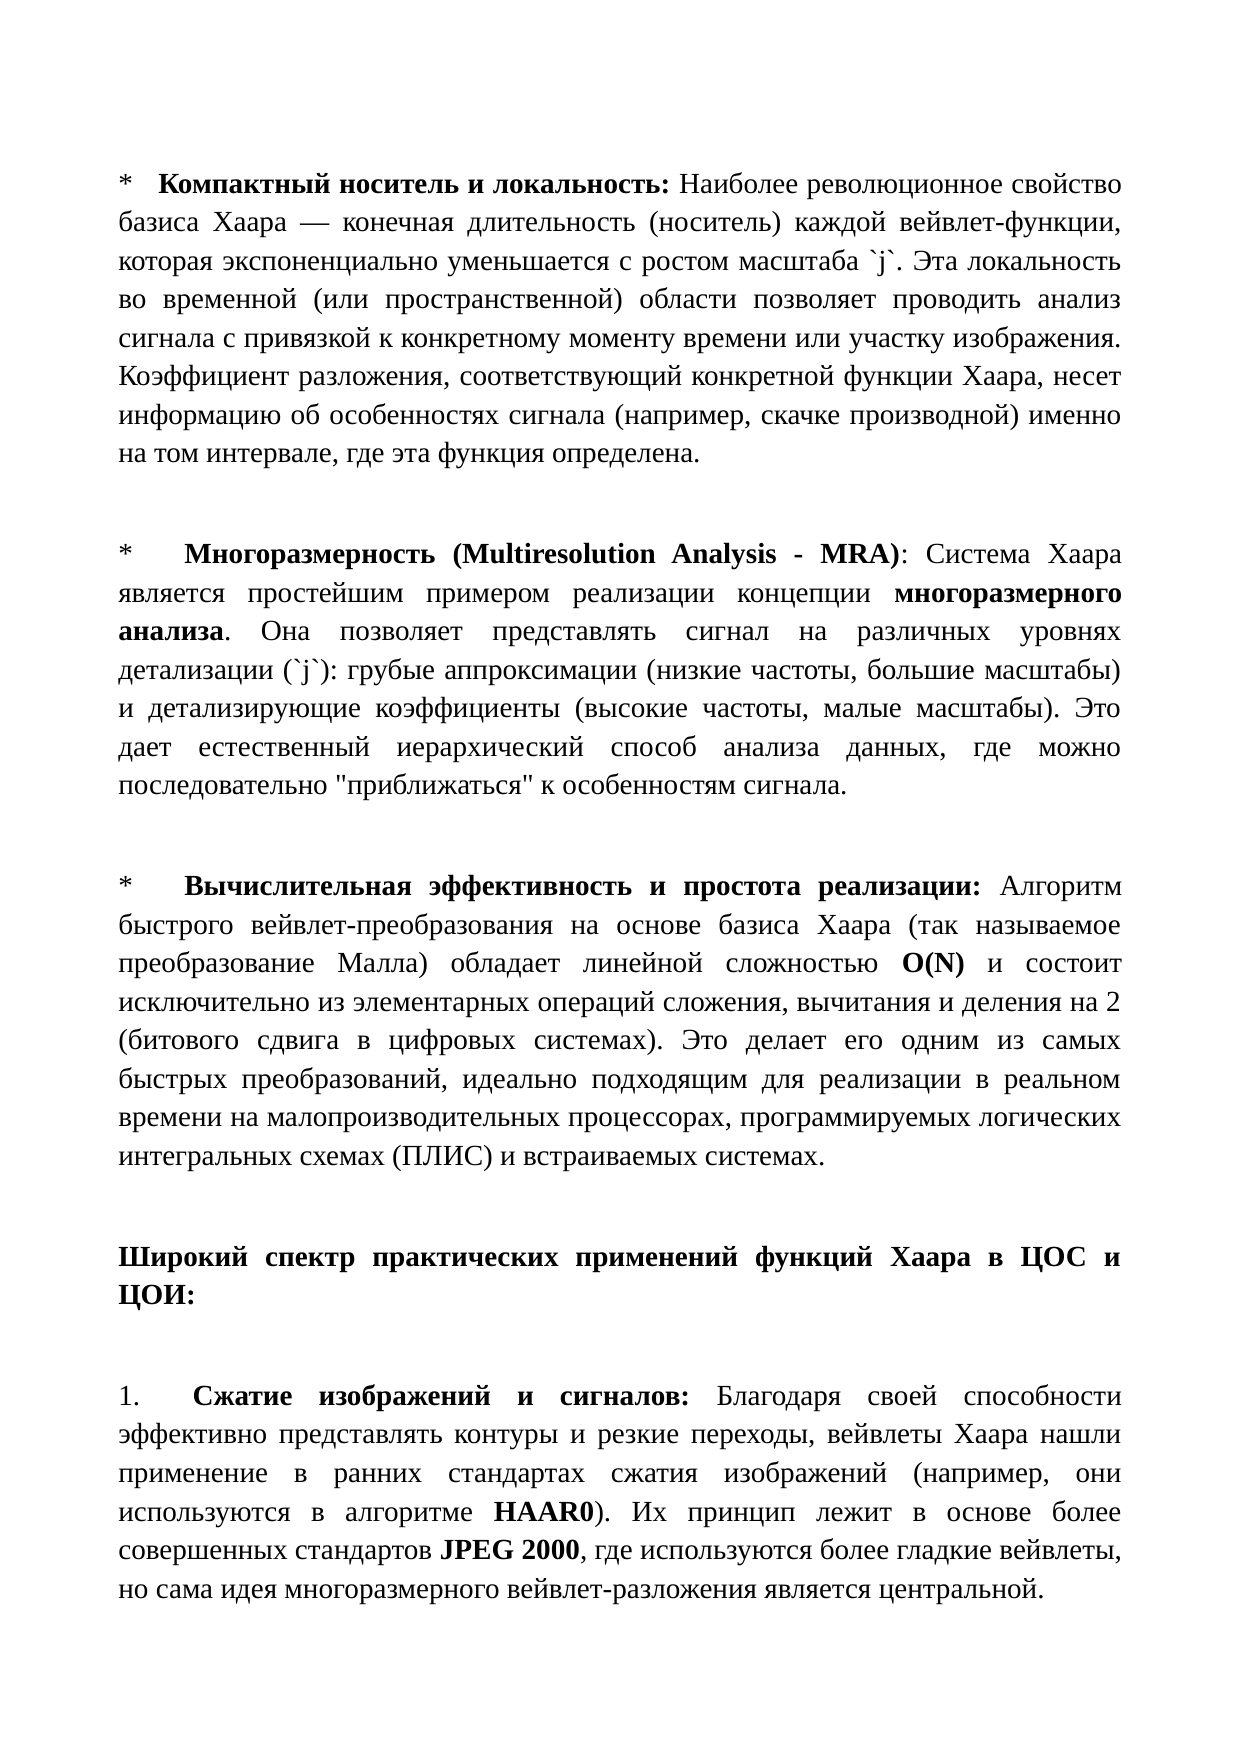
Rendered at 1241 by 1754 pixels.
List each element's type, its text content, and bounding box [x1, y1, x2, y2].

text 1. Сжатие изображений и сигналов: Благодаря своей способности эффективно представлять контуры и резкие переходы, вейвлеты Хаара нашли применение в ранних стандартах сжатия изображений (например, они используются в алгоритме HAAR0). Их принцип лежит в основе более совершенных стандартов JPEG 2000, где используются более гладкие вейвлеты, но сама идея многоразмерного вейвлет-разложения является центральной. [118, 1378, 1122, 1604]
text * Многоразмерность (Multiresolution Analysis - MRA): Система Хаара является простейшим примером реализации концепции многоразмерного анализа. Она позволяет представлять сигнал на различных уровнях детализации (`j`): грубые аппроксимации (низкие частоты, большие масштабы) и детализирующие коэффициенты (высокие частоты, малые масштабы). Это дает естественный иерархический способ анализа данных, где можно последовательно "приближаться" к особенностям сигнала. [118, 536, 1122, 801]
text * Вычислительная эффективность и простота реализации: Алгоритм быстрого вейвлет-преобразования на основе базиса Хаара (так называемое преобразование Малла) обладает линейной сложностью O(N) и состоит исключительно из элементарных операций сложения, вычитания и деления на 2 (битового сдвига в цифровых системах). Это делает его одним из самых быстрых преобразований, идеально подходящим для реализации в реальном времени на малопроизводительных процессорах, программируемых логических интегральных схемах (ПЛИС) и встраиваемых системах. [118, 868, 1122, 1172]
text * Компактный носитель и локальность: Наиболее революционное свойство базиса Хаара — конечная длительность (носитель) каждой вейвлет-функции, которая экспоненциально уменьшается с ростом масштаба `j`. Эта локальность во временной (или пространственной) области позволяет проводить анализ сигнала с привязкой к конкретному моменту времени или участку изображения. Коэффициент разложения, соответствующий конкретной функции Хаара, несет информацию об особенностях сигнала (например, скачке производной) именно на том интервале, где эта функция определена. [118, 166, 1122, 469]
text Широкий спектр практических применений функций Хаара в ЦОС и ЦОИ: [118, 1239, 1122, 1311]
